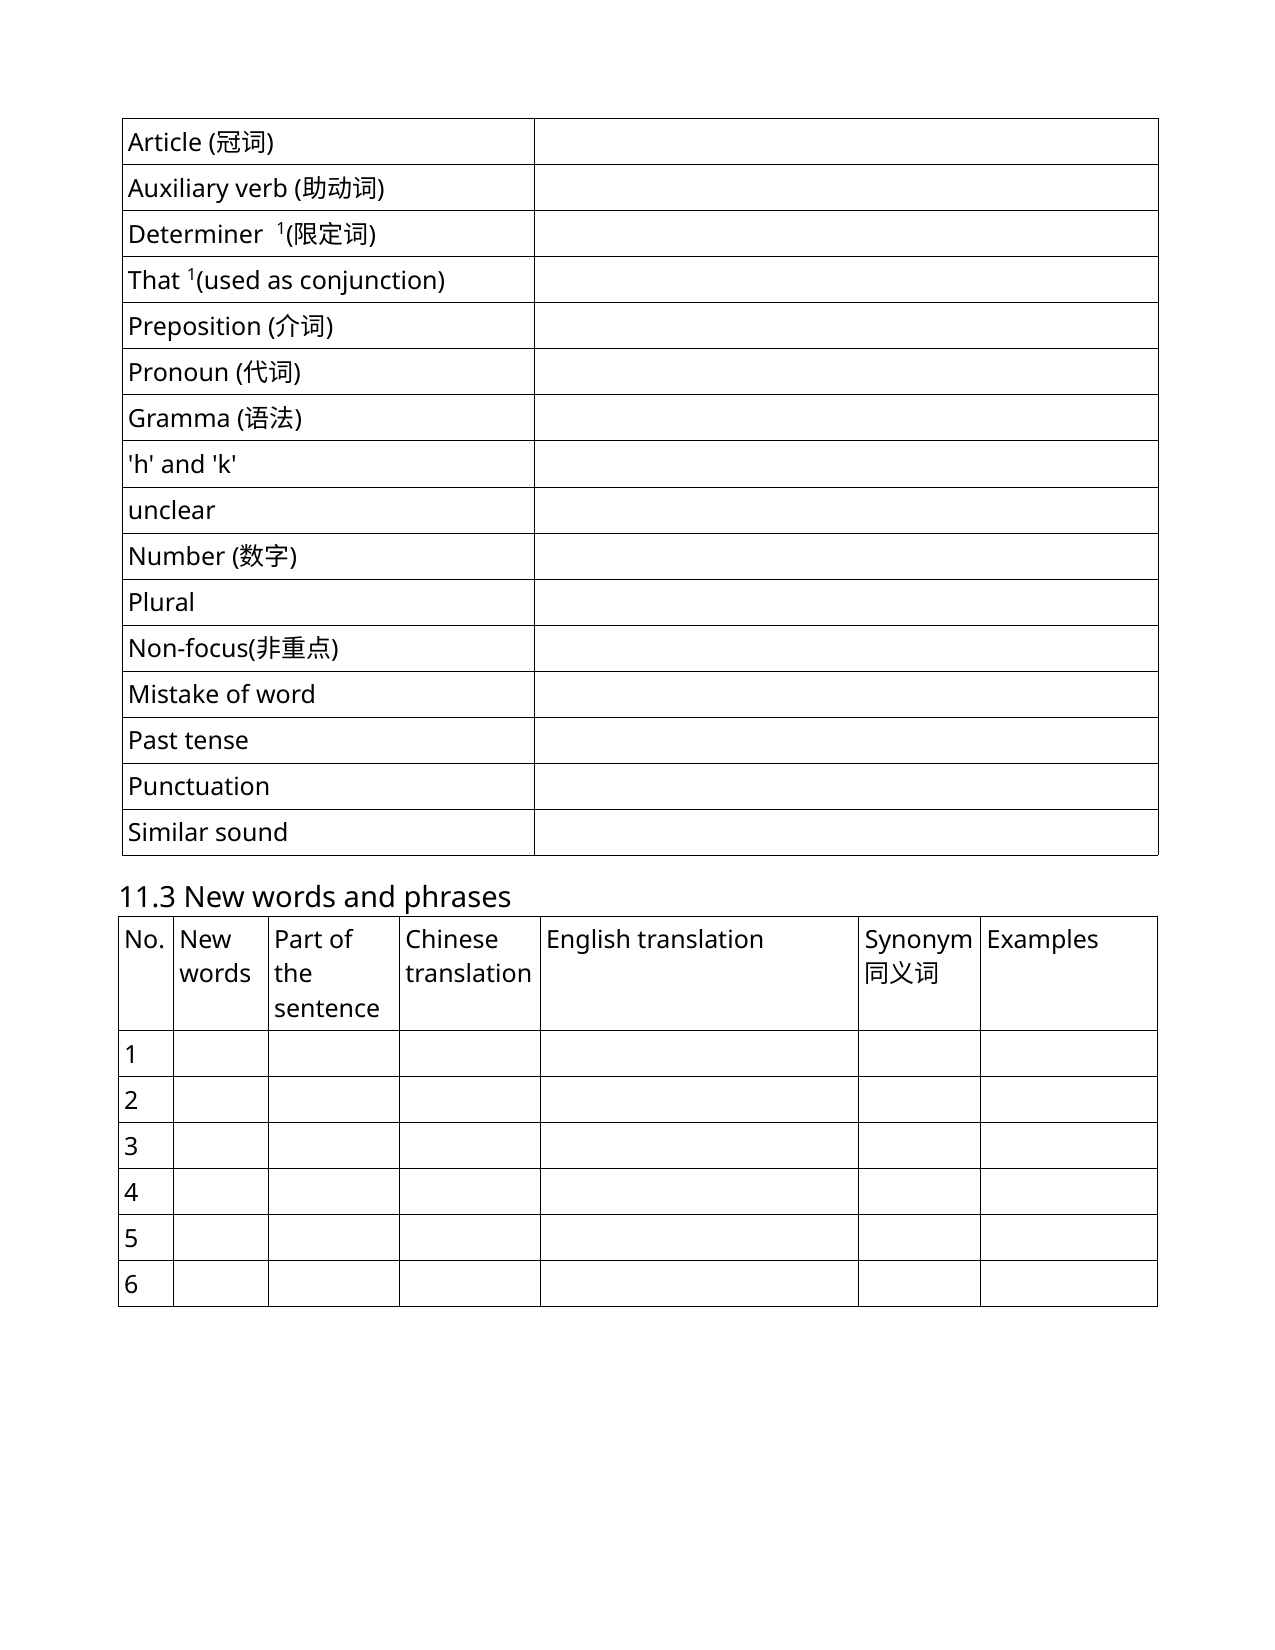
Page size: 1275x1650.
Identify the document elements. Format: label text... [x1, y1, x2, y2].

table_cell [859, 1123, 980, 1168]
table_cell Plural [123, 580, 534, 624]
table_cell [859, 1077, 980, 1122]
table_cell [269, 1261, 399, 1306]
table_cell 'h' and 'k' [123, 441, 534, 486]
table_cell [535, 257, 1158, 302]
table_cell Mistake of word [123, 672, 534, 717]
table_cell [859, 1261, 980, 1306]
table_cell [174, 1169, 268, 1214]
table_header English translation [541, 917, 858, 1030]
table_header No. [119, 917, 173, 1030]
table_cell [535, 441, 1158, 486]
table_cell [859, 1169, 980, 1214]
table_cell [400, 1123, 540, 1168]
table_cell Preposition (介词) [123, 303, 534, 348]
table_cell Number (数字) [123, 534, 534, 578]
table_cell [859, 1031, 980, 1076]
table_cell 5 [119, 1215, 173, 1260]
table_cell [535, 303, 1158, 348]
table_cell [174, 1031, 268, 1076]
table_cell 2 [119, 1077, 173, 1122]
table_cell Pronoun (代词) [123, 349, 534, 394]
table_header Part of the sentence [269, 917, 399, 1030]
table_cell unclear [123, 488, 534, 532]
table_cell [174, 1123, 268, 1168]
table_cell [174, 1077, 268, 1122]
table_cell [541, 1215, 858, 1260]
table_cell [541, 1261, 858, 1306]
table_header New words [174, 917, 268, 1030]
table_cell 3 [119, 1123, 173, 1168]
table_cell 1 [119, 1031, 173, 1076]
table_cell [981, 1123, 1157, 1168]
table_cell 4 [119, 1169, 173, 1214]
table_cell [269, 1123, 399, 1168]
table_cell Article (冠词) [123, 119, 534, 164]
table_cell Determiner 1(限定词) [123, 211, 534, 256]
table_cell [535, 211, 1158, 256]
table_cell [535, 488, 1158, 532]
table_cell [535, 165, 1158, 210]
table_cell [535, 626, 1158, 671]
table_header Synonym 同义词 [859, 917, 980, 1030]
table_cell [400, 1215, 540, 1260]
table_cell [981, 1169, 1157, 1214]
table_cell [174, 1215, 268, 1260]
table_cell [535, 718, 1158, 763]
table_cell [859, 1215, 980, 1260]
table_cell [535, 349, 1158, 394]
subtitle 11.3 New words and phrases [118, 876, 1157, 916]
table_cell Gramma (语法) [123, 395, 534, 440]
table_cell [535, 395, 1158, 440]
table_cell [541, 1077, 858, 1122]
table_cell [541, 1123, 858, 1168]
table_cell [535, 672, 1158, 717]
table_cell [535, 580, 1158, 624]
table_cell [535, 810, 1158, 855]
table_cell [981, 1031, 1157, 1076]
table_cell [269, 1169, 399, 1214]
table_header Examples [981, 917, 1157, 1030]
table_cell [269, 1215, 399, 1260]
table_cell Punctuation [123, 764, 534, 809]
table_cell [400, 1077, 540, 1122]
table_cell Auxiliary verb (助动词) [123, 165, 534, 210]
table_cell That 1(used as conjunction) [123, 257, 534, 302]
table_cell [269, 1031, 399, 1076]
table_cell [400, 1169, 540, 1214]
table_cell [541, 1169, 858, 1214]
table_cell Past tense [123, 718, 534, 763]
table_cell 6 [119, 1261, 173, 1306]
table_cell [981, 1215, 1157, 1260]
table_cell Non-focus(非重点) [123, 626, 534, 671]
table_cell [400, 1261, 540, 1306]
table_cell [981, 1261, 1157, 1306]
table_cell [535, 764, 1158, 809]
table_header Chinese translation [400, 917, 540, 1030]
table_cell [400, 1031, 540, 1076]
table_cell Similar sound [123, 810, 534, 855]
table_cell [535, 534, 1158, 578]
table_cell [535, 119, 1158, 164]
table_cell [981, 1077, 1157, 1122]
table_cell [269, 1077, 399, 1122]
table_cell [541, 1031, 858, 1076]
table_cell [174, 1261, 268, 1306]
